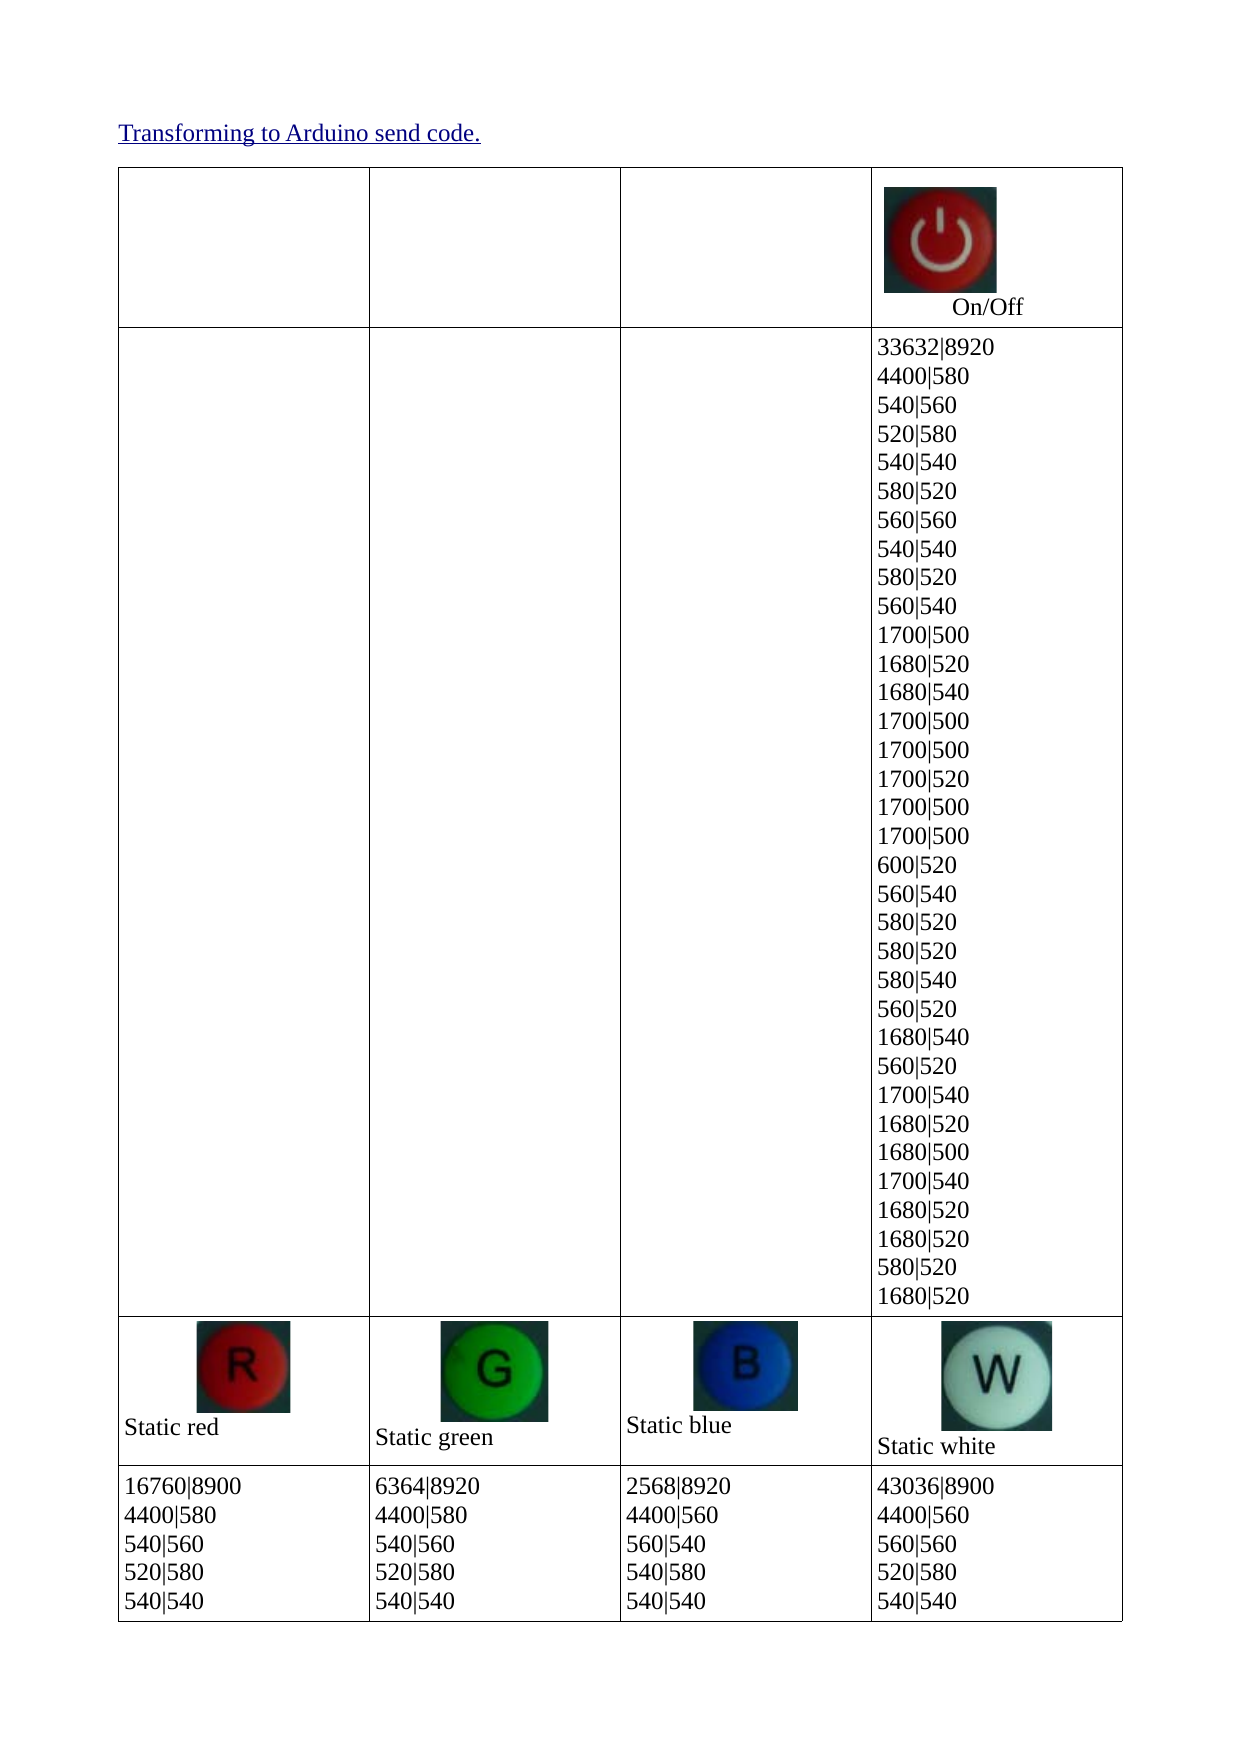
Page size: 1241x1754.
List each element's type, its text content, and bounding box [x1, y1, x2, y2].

picture [693, 1321, 798, 1411]
text Transforming to Arduino send code. [118, 118, 1122, 147]
picture [196, 1321, 291, 1413]
table_header [370, 168, 620, 327]
table_cell Static red [119, 1317, 369, 1465]
table_cell Static white [872, 1317, 1122, 1465]
table_cell [621, 328, 871, 1316]
table_header On/Off [872, 188, 1122, 327]
table_header [872, 168, 1122, 187]
table_cell Static blue [621, 1317, 871, 1465]
picture [941, 1321, 1053, 1431]
table_cell 33632|8920 4400|580 540|560 520|580 540|540 580|520 560|560 540|540 580|520 560|540 1700|500 1680|520 1680|540 1700|500 1700|500 1700|520 1700|500 1700|500 600|520 560|540 580|520 580|520 580|540 560|520 1680|540 560|520 1700|540 1680|520 1680|500 1700|540 1680|520 1680|520 580|520 1680|520 [872, 328, 1122, 1316]
picture [440, 1321, 549, 1422]
table_cell 43036|8900 4400|560 560|560 520|580 540|540 [872, 1466, 1122, 1621]
table_header [621, 168, 871, 327]
table_cell 6364|8920 4400|580 540|560 520|580 540|540 [370, 1466, 620, 1621]
table_cell Static green [370, 1317, 620, 1465]
table_cell [119, 328, 369, 1316]
table_cell 2568|8920 4400|560 560|540 540|580 540|540 [621, 1466, 871, 1621]
picture [884, 187, 997, 293]
table_cell 16760|8900 4400|580 540|560 520|580 540|540 [119, 1466, 369, 1621]
table_cell [370, 328, 620, 1316]
table_header [119, 168, 369, 327]
